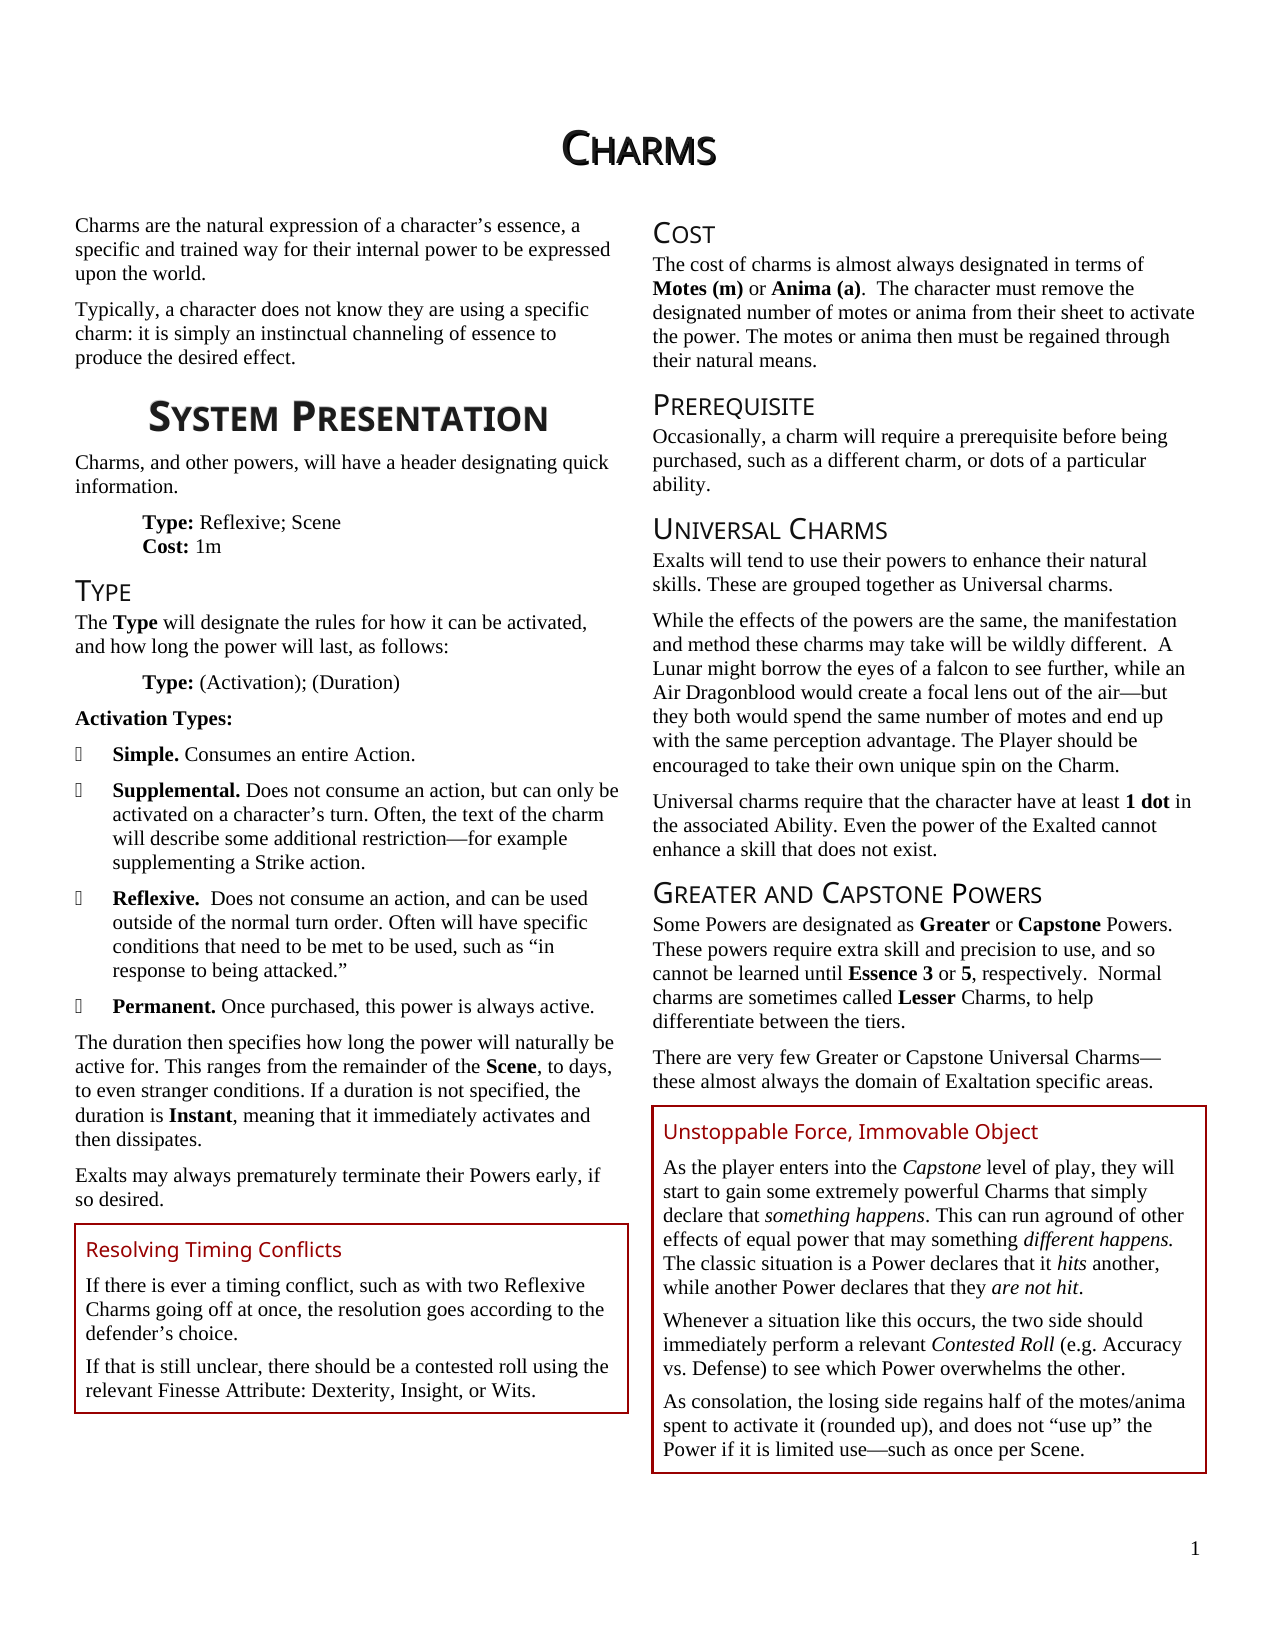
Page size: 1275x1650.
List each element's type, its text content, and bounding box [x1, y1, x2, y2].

list Simple. Consumes an entire Action. [75, 742, 622, 766]
text Activation Types: [75, 706, 622, 730]
text The duration then specifies how long the power will naturally be active for. This ranges from the remainder of the Scene, to days, to even stranger conditions. If a duration is not specified, the duration is Instant, meaning that it immediately activates and then dissipates. [75, 1030, 622, 1151]
subtitle Prerequisite [652, 384, 1200, 424]
table_header Resolving Timing Conflicts If there is ever a timing conflict, such as with two Reflexive Charms going off at once, the resolution goes according to the defender’s choice. If that is still unclear, there should be a contested roll using the relevant Finesse Attribute: Dexterity, Insight, or Wits. [76, 1225, 627, 1412]
text Exalts may always prematurely terminate their Powers early, if so desired. [75, 1163, 622, 1211]
text Occasionally, a charm will require a prerequisite before being purchased, such as a different charm, or dots of a particular ability. [652, 424, 1200, 496]
text Charms, and other powers, will have a header designating quick information. [75, 450, 622, 498]
text Charms are the natural expression of a character’s essence, a specific and trained way for their internal power to be expressed upon the world. [75, 212, 622, 285]
list Supplemental. Does not consume an action, but can only be activated on a character’s turn. Often, the text of the charm will describe some additional restriction—for example supplementing a Strike action. [75, 778, 622, 874]
subtitle System Presentation [75, 387, 622, 444]
subtitle Greater and Capstone Powers [652, 873, 1200, 912]
text Exalts will tend to use their powers to enhance their natural skills. These are grouped together as Universal charms. [652, 548, 1200, 596]
text Typically, a character does not know they are using a specific charm: it is simply an instinctual channeling of essence to produce the desired effect. [75, 297, 622, 369]
text There are very few Greater or Capstone Universal Charms—these almost always the domain of Exaltation specific areas. [652, 1045, 1200, 1093]
text Type: Reflexive; Scene Cost: 1m [142, 510, 622, 558]
text Universal charms require that the character have at least 1 dot in the associated Ability. Even the power of the Exalted cannot enhance a skill that does not exist. [652, 788, 1200, 861]
text While the effects of the powers are the same, the manifestation and method these charms may take will be wildly different. A Lunar might borrow the eyes of a falcon to see further, while an Air Dragonblood would create a focal lens out of the air—but they both would spend the same number of motes and end up with the same perception advantage. The Player should be encouraged to take their own unique spin on the Charm. [652, 608, 1200, 777]
list Reflexive. Does not consume an action, and can be used outside of the normal turn order. Often will have specific conditions that need to be met to be used, such as “in response to being attacked.” [75, 886, 622, 982]
text Some Powers are designated as Greater or Capstone Powers. These powers require extra skill and precision to use, and so cannot be learned until Essence 3 or 5, respectively. Normal charms are sometimes called Lesser Charms, to help differentiate between the tiers. [652, 912, 1200, 1033]
text The Type will designate the rules for how it can be activated, and how long the power will last, as follows: [75, 609, 622, 658]
subtitle Charms [75, 114, 1200, 176]
subtitle Universal Charms [652, 508, 1200, 548]
text Type: (Activation); (Duration) [142, 670, 622, 694]
subtitle Cost [652, 212, 1200, 252]
subtitle Type [75, 570, 622, 609]
text The cost of charms is almost always designated in terms of Motes (m) or Anima (a). The character must remove the designated number of motes or anima from their sheet to activate the power. The motes or anima then must be regained through their natural means. [652, 252, 1200, 372]
table_header Unstoppable Force, Immovable Object As the player enters into the Capstone level of play, they will start to gain some extremely powerful Charms that simply declare that something happens. This can run aground of other effects of equal power that may something different happens. The classic situation is a Power declares that it hits another, while another Power declares that they are not hit. Whenever a situation like this occurs, the two side should immediately perform a relevant Contested Roll (e.g. Accuracy vs. Defense) to see which Power overwhelms the other. As consolation, the losing side regains half of the motes/anima spent to activate it (rounded up), and does not “use up” the Power if it is limited use—such as once per Scene. [654, 1107, 1205, 1472]
list Permanent. Once purchased, this power is always active. [75, 994, 622, 1018]
